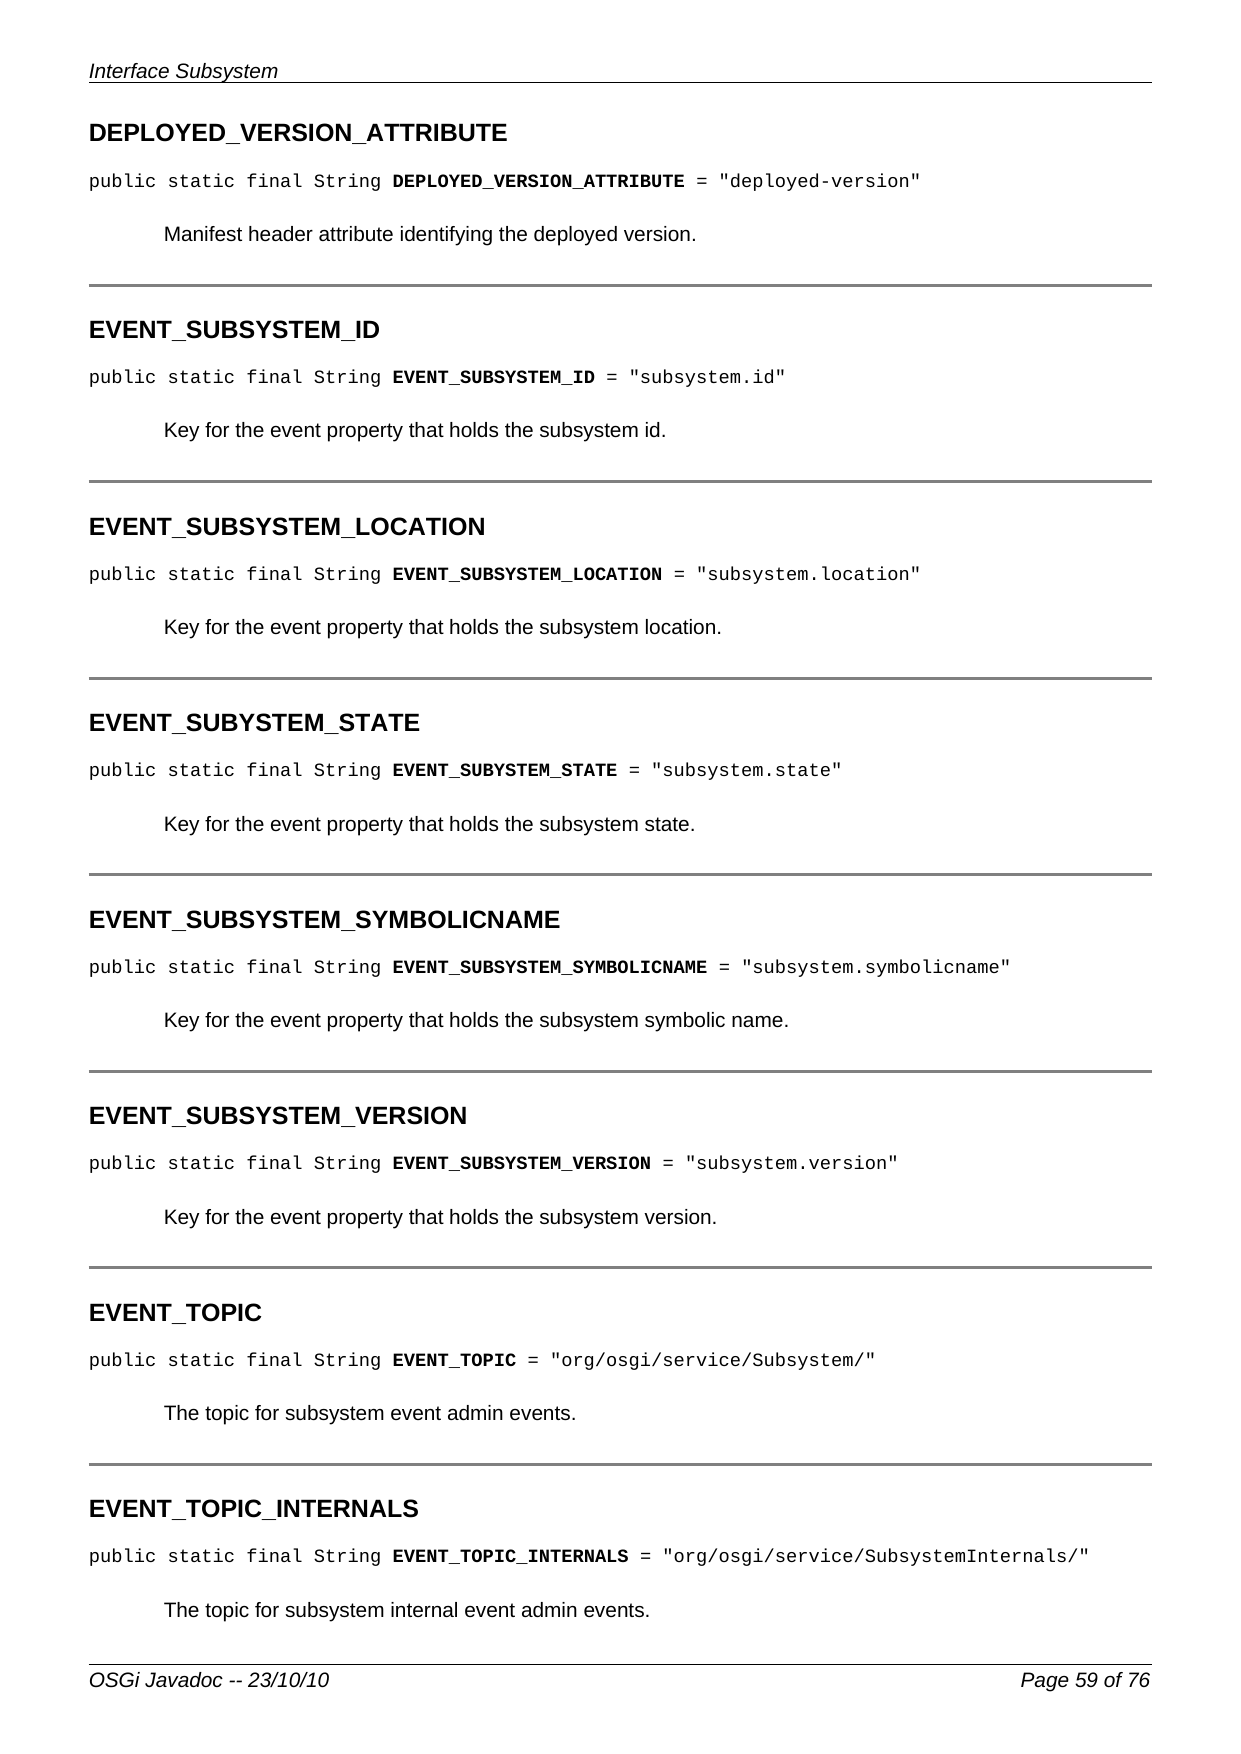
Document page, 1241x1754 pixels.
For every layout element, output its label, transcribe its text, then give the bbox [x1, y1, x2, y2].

text public static final String EVENT_SUBSYSTEM_VERSION = "subsystem.version" [88, 1154, 1152, 1175]
text public static final String EVENT_TOPIC = "org/osgi/service/Subsystem/" [88, 1351, 1152, 1372]
text public static final String DEPLOYED_VERSION_ATTRIBUTE = "deployed-version" [88, 171, 1152, 193]
text Key for the event property that holds the subsystem state. [163, 811, 1152, 835]
subtitle EVENT_SUBSYSTEM_VERSION [88, 1101, 1152, 1130]
subtitle DEPLOYED_VERSION_ATTRIBUTE [88, 118, 1152, 147]
text The topic for subsystem event admin events. [163, 1401, 1152, 1425]
text public static final String EVENT_SUBSYSTEM_SYMBOLICNAME = "subsystem.symbolicname" [88, 958, 1152, 979]
subtitle EVENT_SUBYSTEM_STATE [88, 708, 1152, 737]
subtitle EVENT_SUBSYSTEM_ID [88, 315, 1152, 344]
subtitle EVENT_SUBSYSTEM_SYMBOLICNAME [88, 905, 1152, 933]
text Key for the event property that holds the subsystem location. [163, 615, 1152, 639]
text Key for the event property that holds the subsystem version. [163, 1204, 1152, 1228]
text Manifest header attribute identifying the deployed version. [163, 222, 1152, 246]
subtitle EVENT_TOPIC [88, 1298, 1152, 1327]
text public static final String EVENT_SUBSYSTEM_LOCATION = "subsystem.location" [88, 564, 1152, 586]
text The topic for subsystem internal event admin events. [163, 1598, 1152, 1622]
text Key for the event property that holds the subsystem symbolic name. [163, 1008, 1152, 1032]
text public static final String EVENT_SUBSYSTEM_ID = "subsystem.id" [88, 368, 1152, 389]
text Key for the event property that holds the subsystem id. [163, 418, 1152, 442]
subtitle EVENT_TOPIC_INTERNALS [88, 1494, 1152, 1523]
subtitle EVENT_SUBSYSTEM_LOCATION [88, 512, 1152, 540]
text public static final String EVENT_TOPIC_INTERNALS = "org/osgi/service/SubsystemInternals/" [88, 1547, 1152, 1568]
text public static final String EVENT_SUBYSTEM_STATE = "subsystem.state" [88, 761, 1152, 782]
